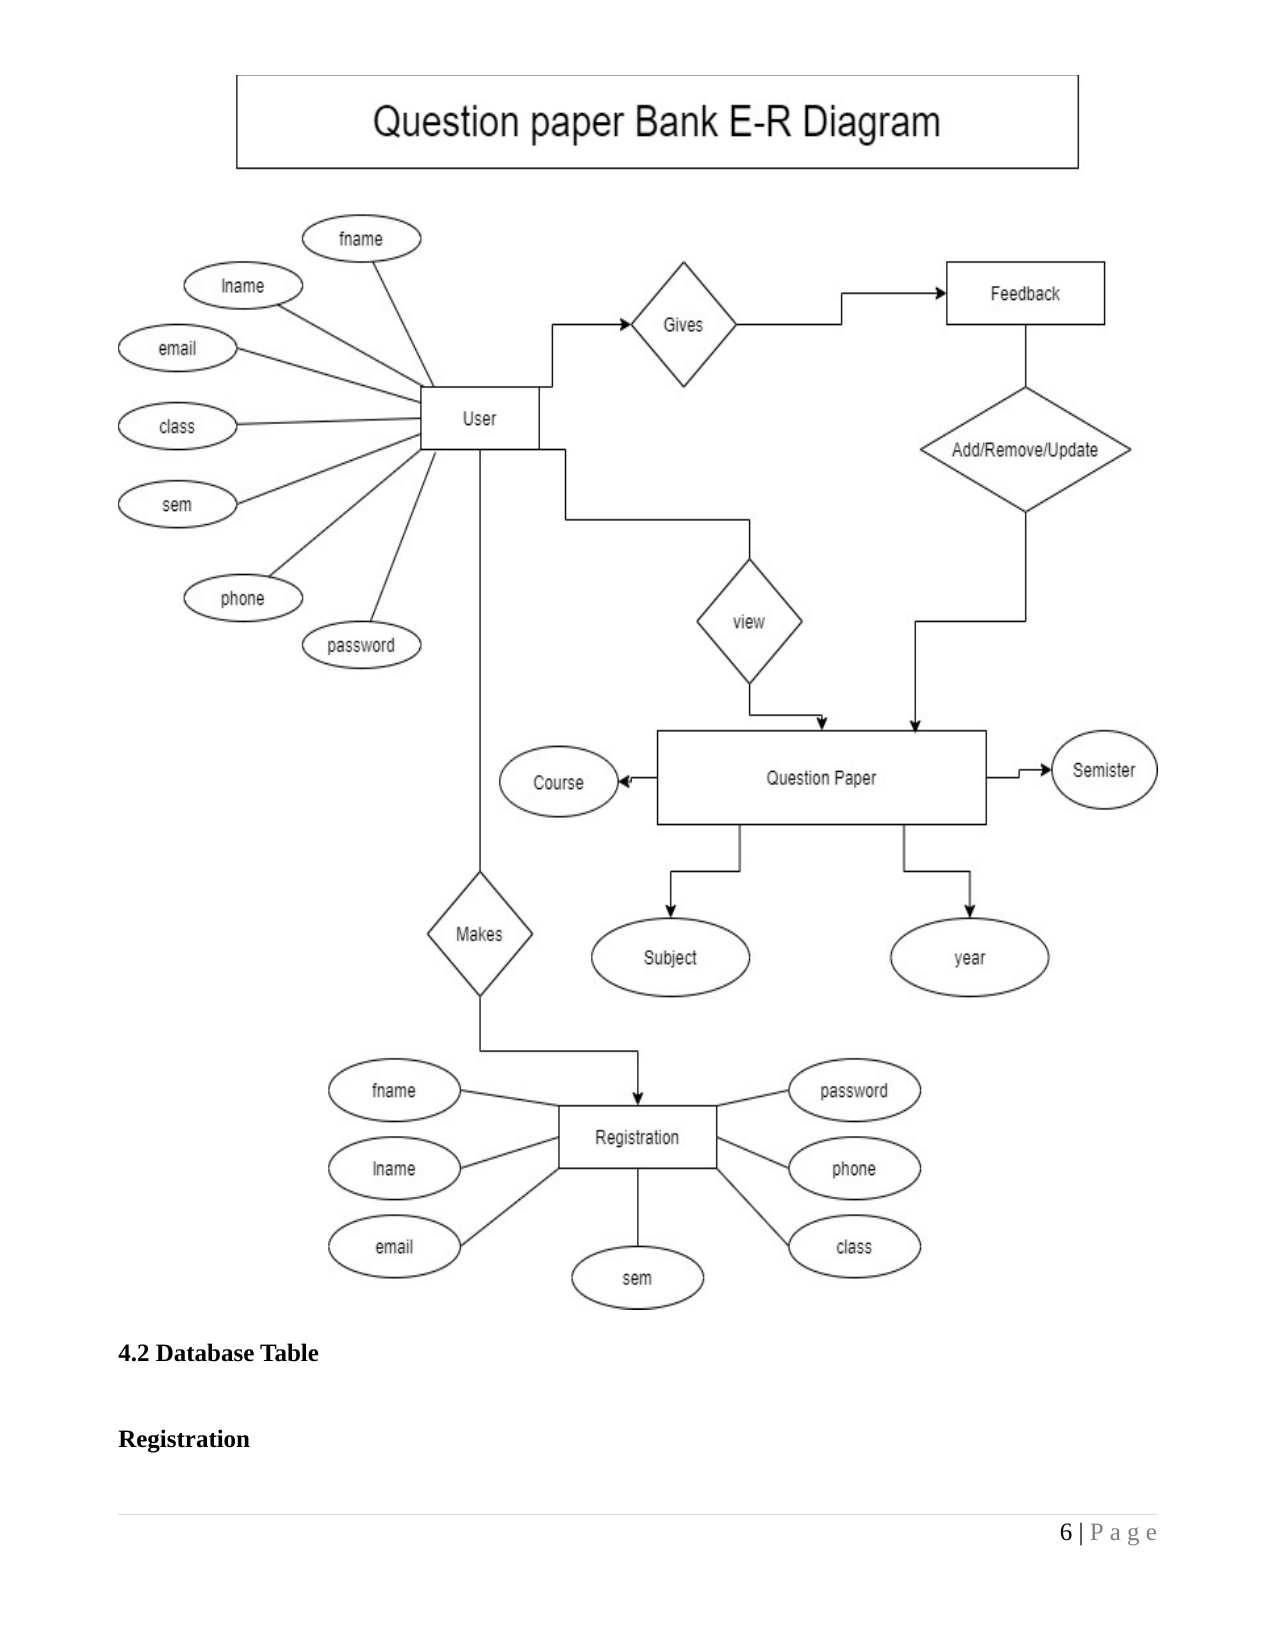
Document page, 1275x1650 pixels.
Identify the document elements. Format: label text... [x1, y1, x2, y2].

text 4.2 Database Table [118, 1338, 1157, 1367]
text Registration [118, 1424, 1157, 1453]
